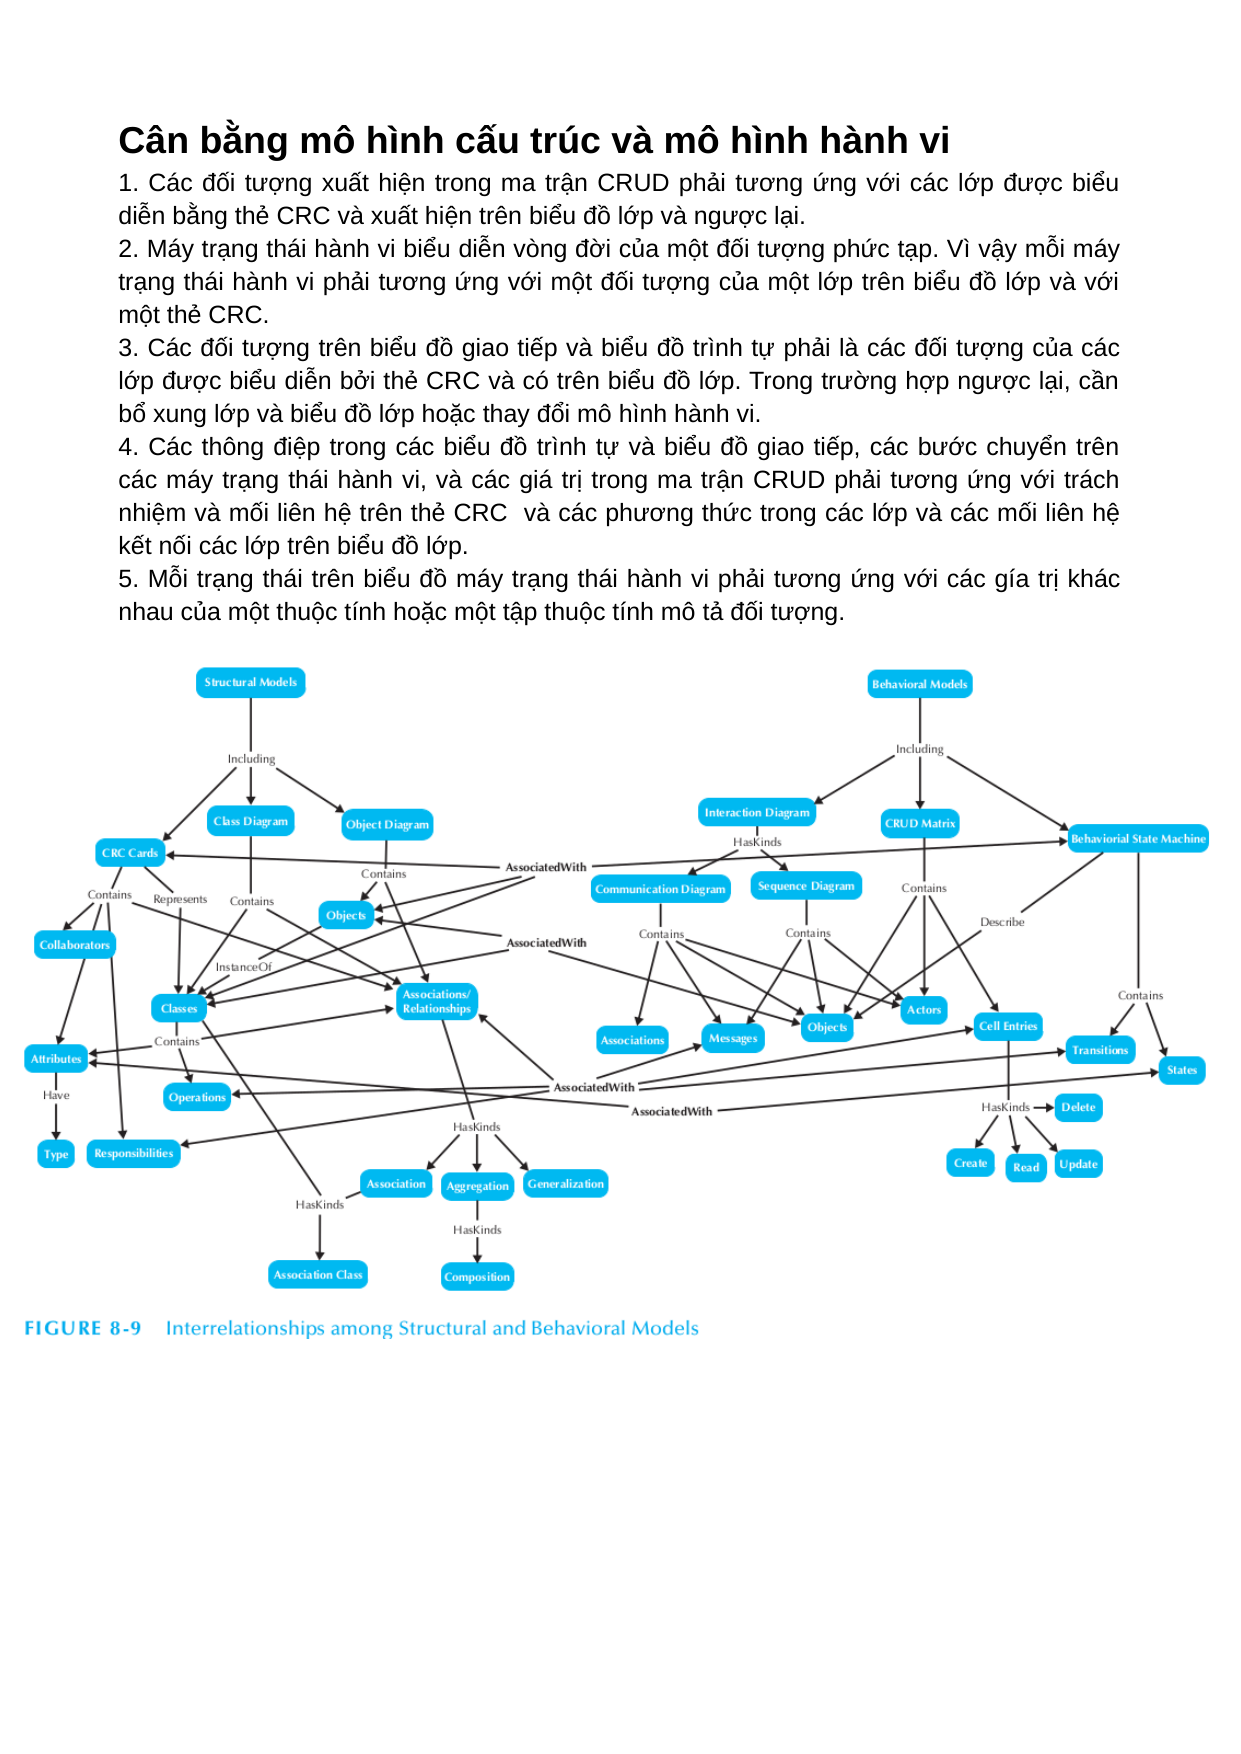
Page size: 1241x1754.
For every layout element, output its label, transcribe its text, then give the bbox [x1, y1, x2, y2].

text 1. Các đối tượng xuất hiện trong ma trận CRUD phải tương ứng với các lớp được biểu diễn bằng thẻ CRC và xuất hiện trên biểu đồ lớp và ngược lại. [118, 168, 1122, 229]
text 3. Các đối tượng trên biểu đồ giao tiếp và biểu đồ trình tự phải là các đối tượng của các lớp được biểu diễn bởi thẻ CRC và có trên biểu đồ lớp. Trong trường hợp ngược lại, cần bổ xung lớp và biểu đồ lớp hoặc thay đổi mô hình hành vi. [118, 333, 1122, 428]
text Cân bằng mô hình cấu trúc và mô hình hành vi [118, 118, 1122, 161]
text 5. Mỗi trạng thái trên biểu đồ máy trạng thái hành vi phải tương ứng với các gía trị khác nhau của một thuộc tính hoặc một tập thuộc tính mô tả đối tượng. [118, 564, 1122, 626]
text 2. Máy trạng thái hành vi biểu diễn vòng đời của một đối tượng phức tạp. Vì vậy mỗi máy trạng thái hành vi phải tương ứng với một đối tượng của một lớp trên biểu đồ lớp và với một thẻ CRC. [118, 234, 1122, 328]
text 4. Các thông điệp trong các biểu đồ trình tự và biểu đồ giao tiếp, các bước chuyển trên các máy trạng thái hành vi, và các giá trị trong ma trận CRUD phải tương ứng với trách nhiệm và mối liên hệ trên thẻ CRC và các phương thức trong các lớp và các mối liên hệ kết nối các lớp trên biểu đồ lớp. [118, 432, 1122, 560]
picture [20, 663, 1220, 1339]
